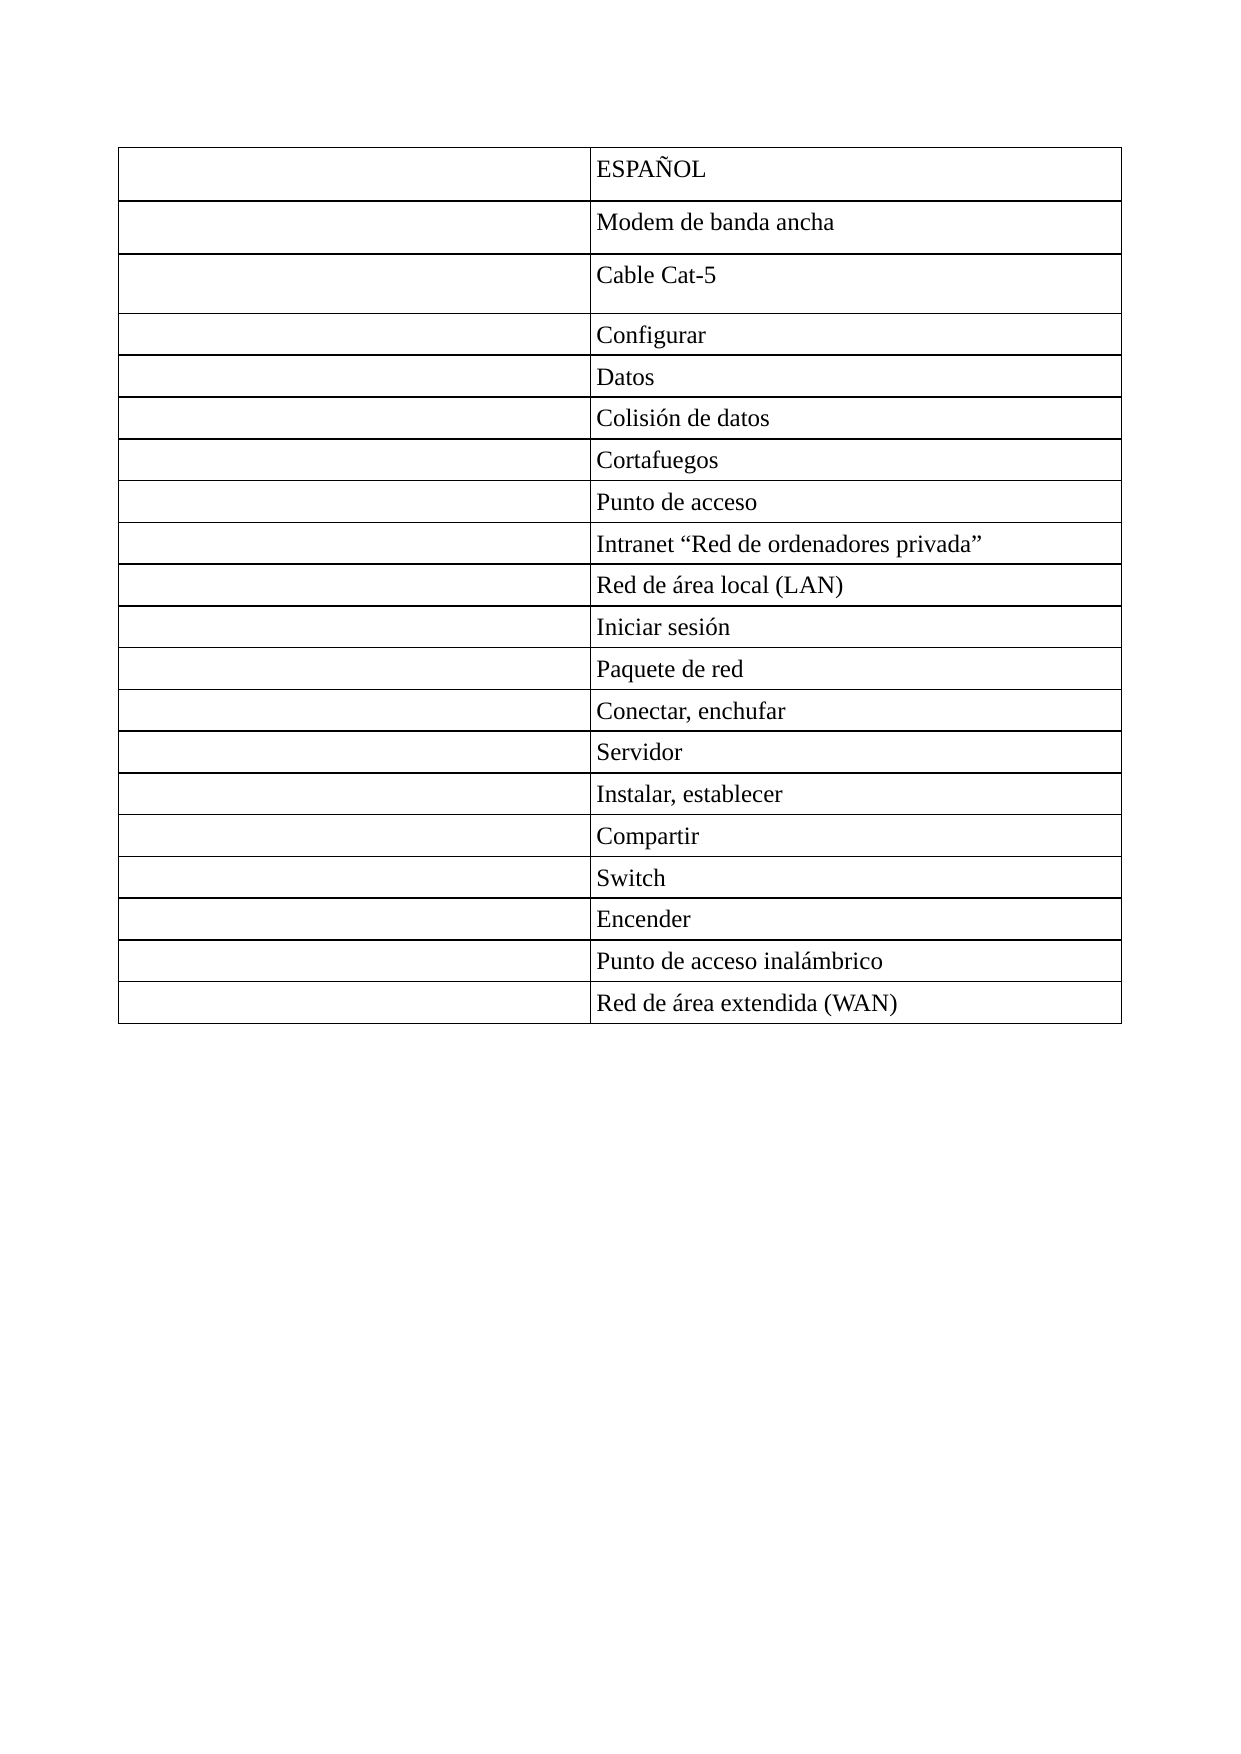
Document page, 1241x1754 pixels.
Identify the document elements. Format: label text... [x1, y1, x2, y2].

table_cell Configurar [591, 314, 1121, 354]
table_cell Cable Cat-5 [591, 255, 1121, 312]
table_cell [119, 857, 590, 897]
table_cell [119, 523, 590, 563]
table_cell [119, 815, 590, 856]
table_cell Conectar, enchufar [591, 690, 1121, 730]
table_cell Red de área local (LAN) [591, 565, 1121, 605]
table_cell [119, 255, 590, 312]
table_cell [119, 398, 590, 438]
table_header [119, 148, 590, 200]
table_header ESPAÑOL [591, 148, 1121, 200]
table_cell Datos [591, 356, 1121, 396]
table_cell Modem de banda ancha [591, 202, 1121, 253]
table_cell [119, 440, 590, 479]
table_cell Punto de acceso [591, 481, 1121, 521]
table_cell [119, 481, 590, 521]
table_cell Red de área extendida (WAN) [591, 982, 1121, 1023]
table_cell Encender [591, 899, 1121, 939]
table_cell Instalar, establecer [591, 774, 1121, 814]
table_cell [119, 774, 590, 814]
table_cell [119, 314, 590, 354]
table_cell Switch [591, 857, 1121, 897]
table_cell Compartir [591, 815, 1121, 856]
table_cell [119, 607, 590, 647]
table_cell [119, 356, 590, 396]
table_cell Cortafuegos [591, 440, 1121, 479]
table_cell Punto de acceso inalámbrico [591, 941, 1121, 981]
table_cell [119, 648, 590, 688]
table_cell [119, 982, 590, 1023]
table_cell [119, 690, 590, 730]
table_cell Iniciar sesión [591, 607, 1121, 647]
table_cell Colisión de datos [591, 398, 1121, 438]
table_cell Paquete de red [591, 648, 1121, 688]
table_cell [119, 941, 590, 981]
table_cell [119, 565, 590, 605]
table_cell [119, 899, 590, 939]
table_cell Intranet “Red de ordenadores privada” [591, 523, 1121, 563]
table_cell Servidor [591, 732, 1121, 772]
table_cell [119, 202, 590, 253]
table_cell [119, 732, 590, 772]
